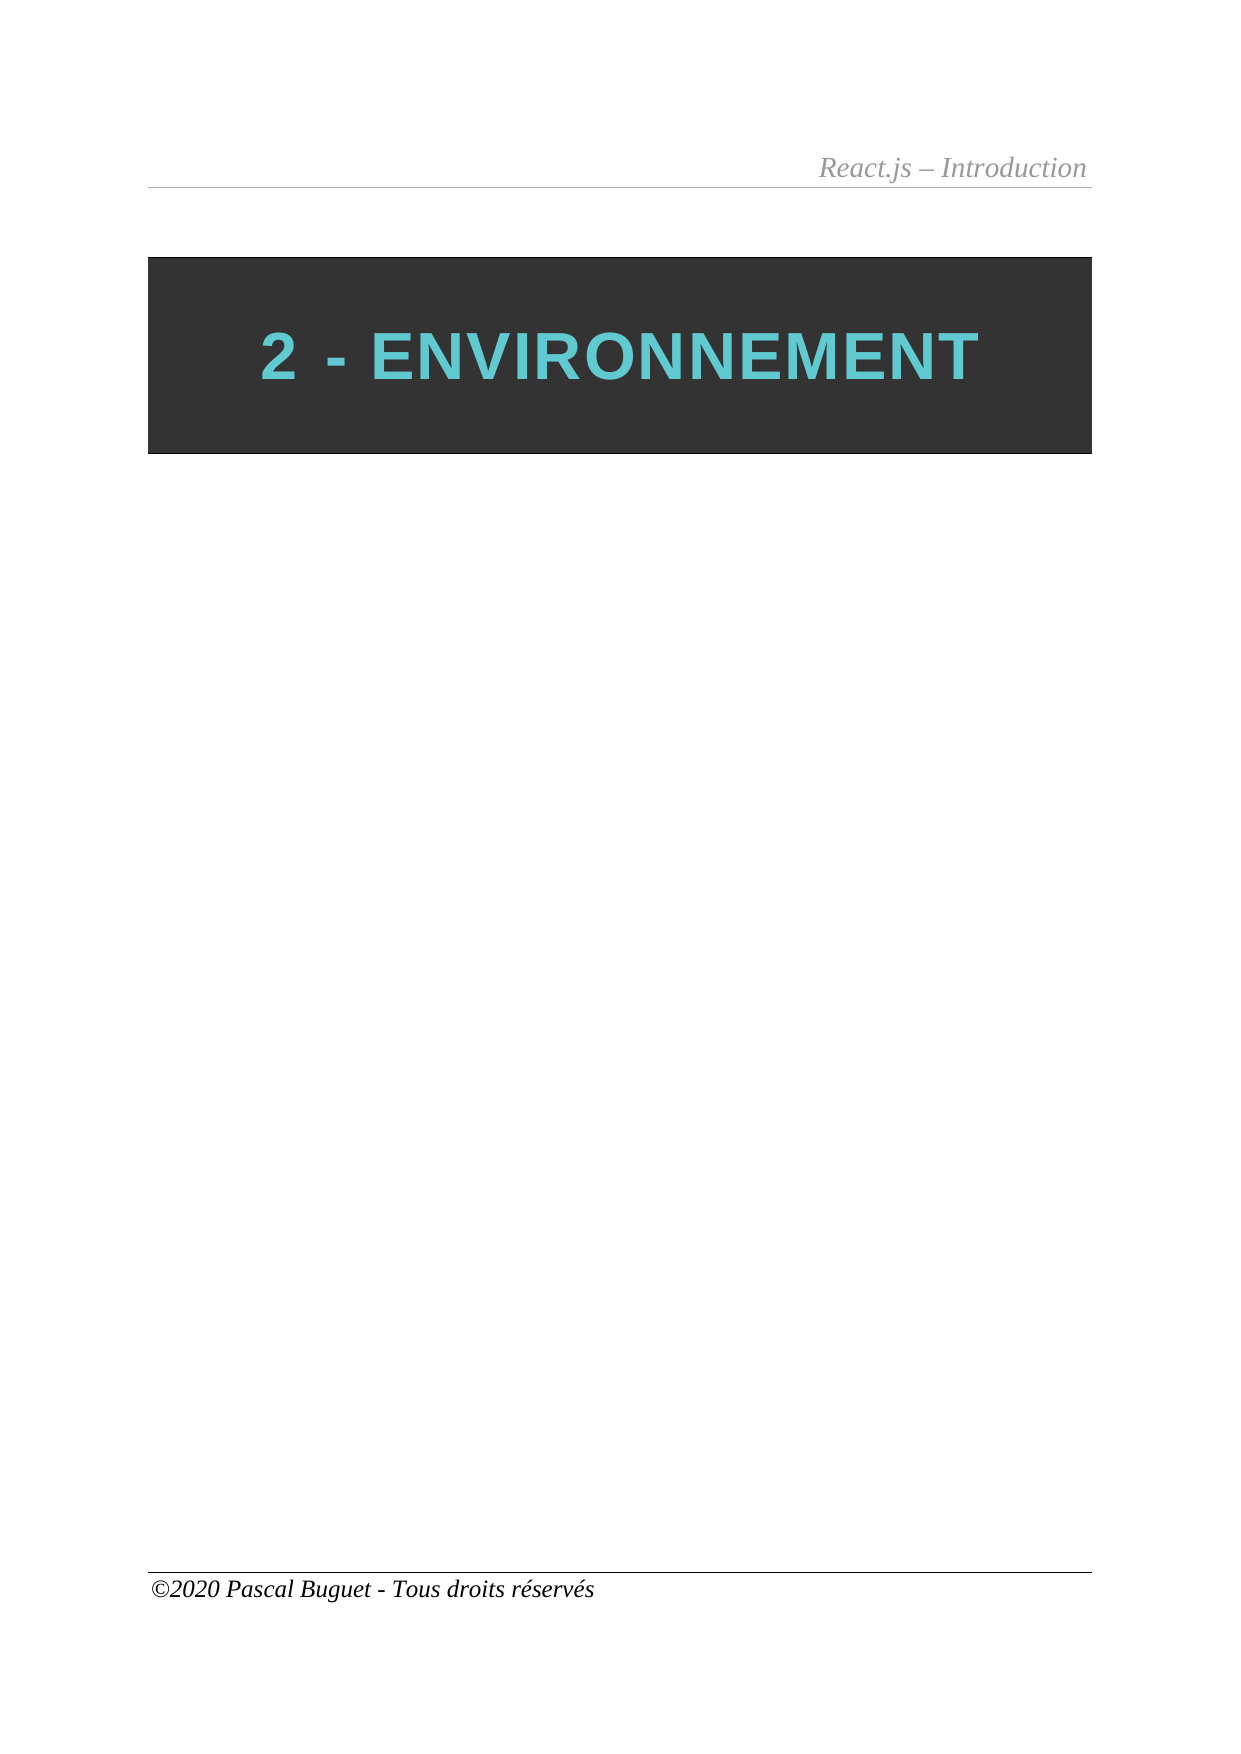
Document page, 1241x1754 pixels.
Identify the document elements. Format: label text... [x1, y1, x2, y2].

subtitle - ENVIRONNEMENT [148, 258, 1092, 453]
